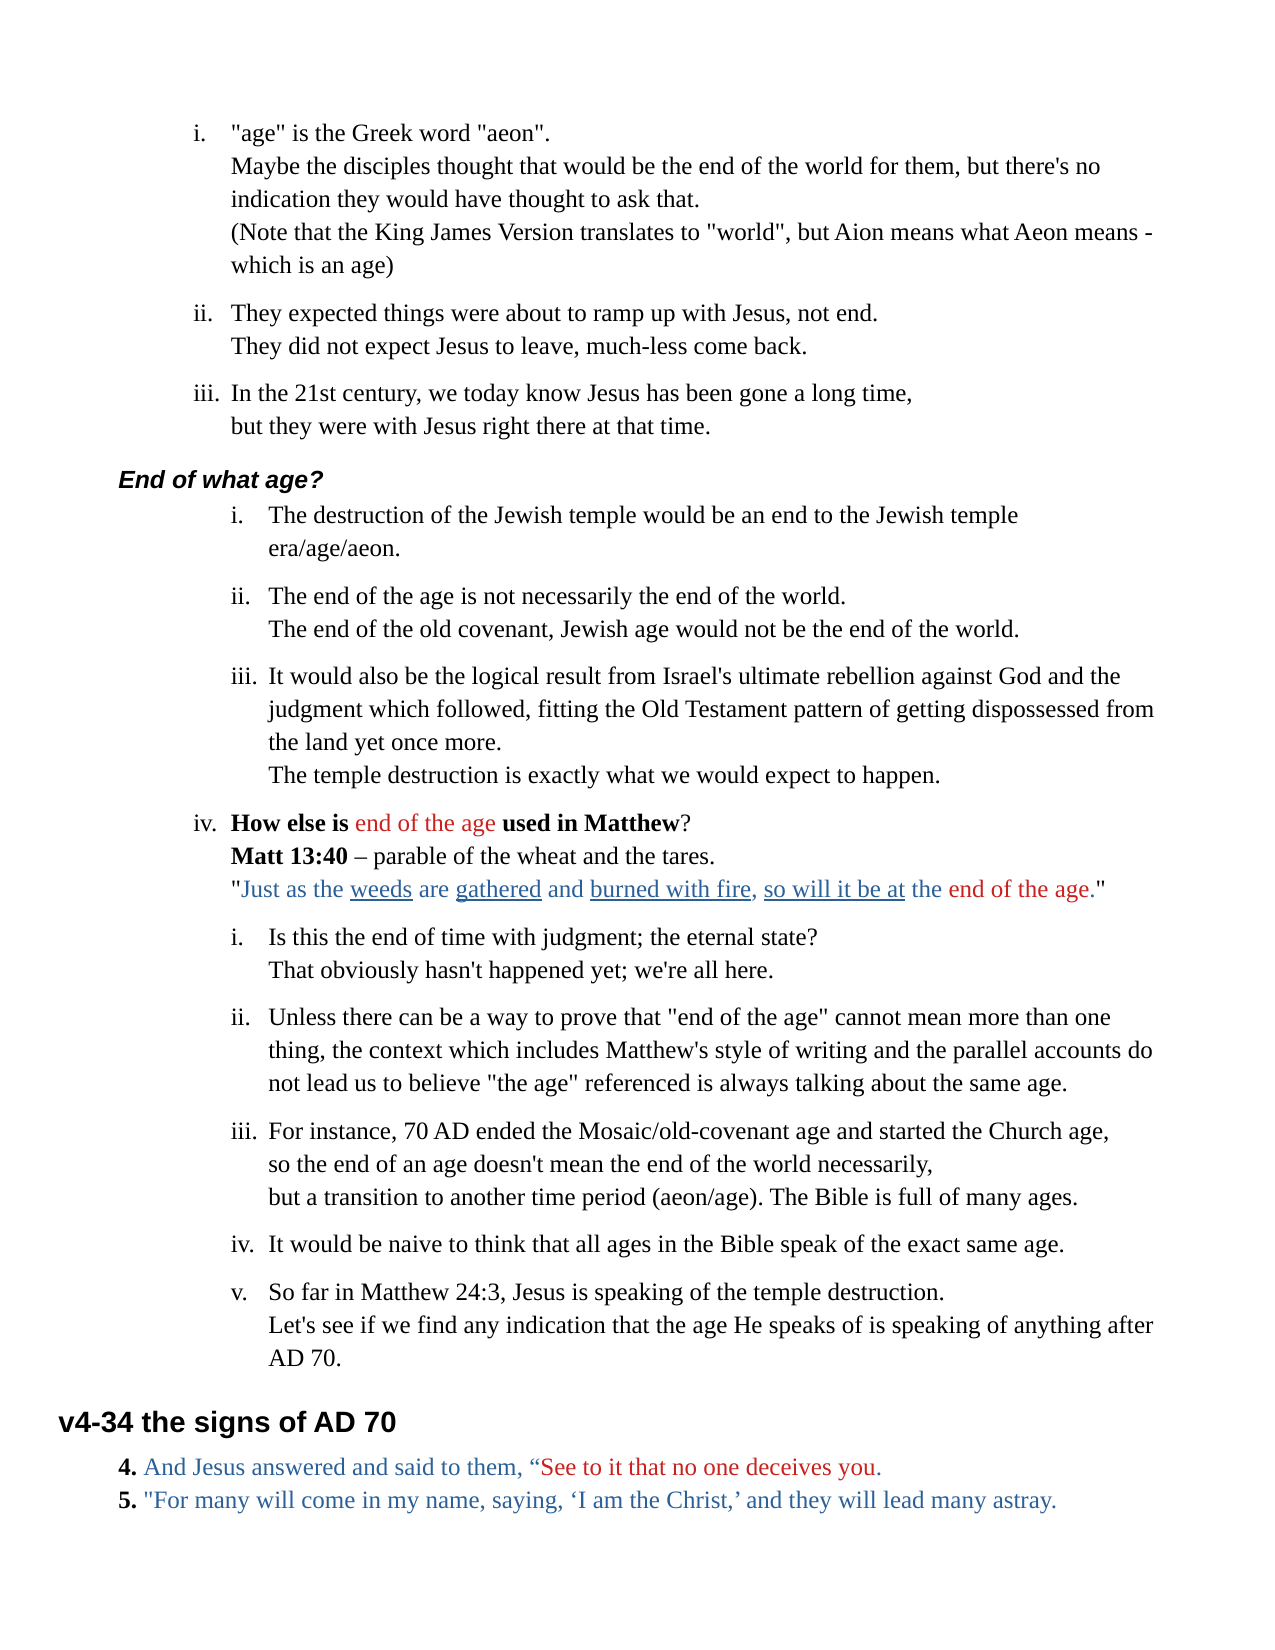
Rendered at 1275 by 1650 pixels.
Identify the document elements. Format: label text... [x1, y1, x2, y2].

text 4. And Jesus answered and said to them, “See to it that no one deceives you. 5. "For many will come in my name, saying, ‘I am the Christ,’ and they will lead many astray. [118, 1452, 1157, 1513]
list How else is end of the age used in Matthew? Matt 13:40 – parable of the wheat and the tares. "Just as the weeds are gathered and burned with fire, so will it be at the end of the age." [193, 808, 1157, 903]
subtitle v4-34 the signs of AD 70 [58, 1405, 1157, 1439]
subtitle End of what age? [118, 465, 1157, 494]
list "age" is the Greek word "aeon". Maybe the disciples thought that would be the end of the world for them, but there's no indication they would have thought to ask that. (Note that the King James Version translates to "world", but Aion means what Aeon means - which is an age) [193, 118, 1157, 279]
list The end of the age is not necessarily the end of the world. The end of the old covenant, Jewish age would not be the end of the world. [231, 581, 1157, 642]
list It would be naive to think that all ages in the Bible speak of the exact same age. [231, 1229, 1157, 1258]
list For instance, 70 AD ended the Mosaic/old-covenant age and started the Church age, so the end of an age doesn't mean the end of the world necessarily, but a transition to another time period (aeon/age). The Bible is full of many ages. [231, 1116, 1157, 1211]
list Unless there can be a way to prove that "end of the age" cannot mean more than one thing, the context which includes Matthew's style of writing and the parallel accounts do not lead us to believe "the age" referenced is always talking about the same age. [231, 1002, 1157, 1097]
list So far in Matthew 24:3, Jesus is speaking of the temple destruction. Let's see if we find any indication that the age He speaks of is speaking of anything after AD 70. [231, 1277, 1157, 1372]
list Is this the end of time with judgment; the eternal state? That obviously hasn't happened yet; we're all here. [231, 922, 1157, 983]
list They expected things were about to ramp up with Jesus, not end. They did not expect Jesus to leave, much-less come back. [193, 298, 1157, 359]
list It would also be the logical result from Israel's ultimate rebellion against God and the judgment which followed, fitting the Old Testament pattern of getting dispossessed from the land yet once more. The temple destruction is exactly what we would expect to happen. [231, 661, 1157, 789]
list The destruction of the Jewish temple would be an end to the Jewish temple era/age/aeon. [231, 500, 1157, 562]
list In the 21st century, we today know Jesus has been gone a long time, but they were with Jesus right there at that time. [193, 378, 1157, 440]
